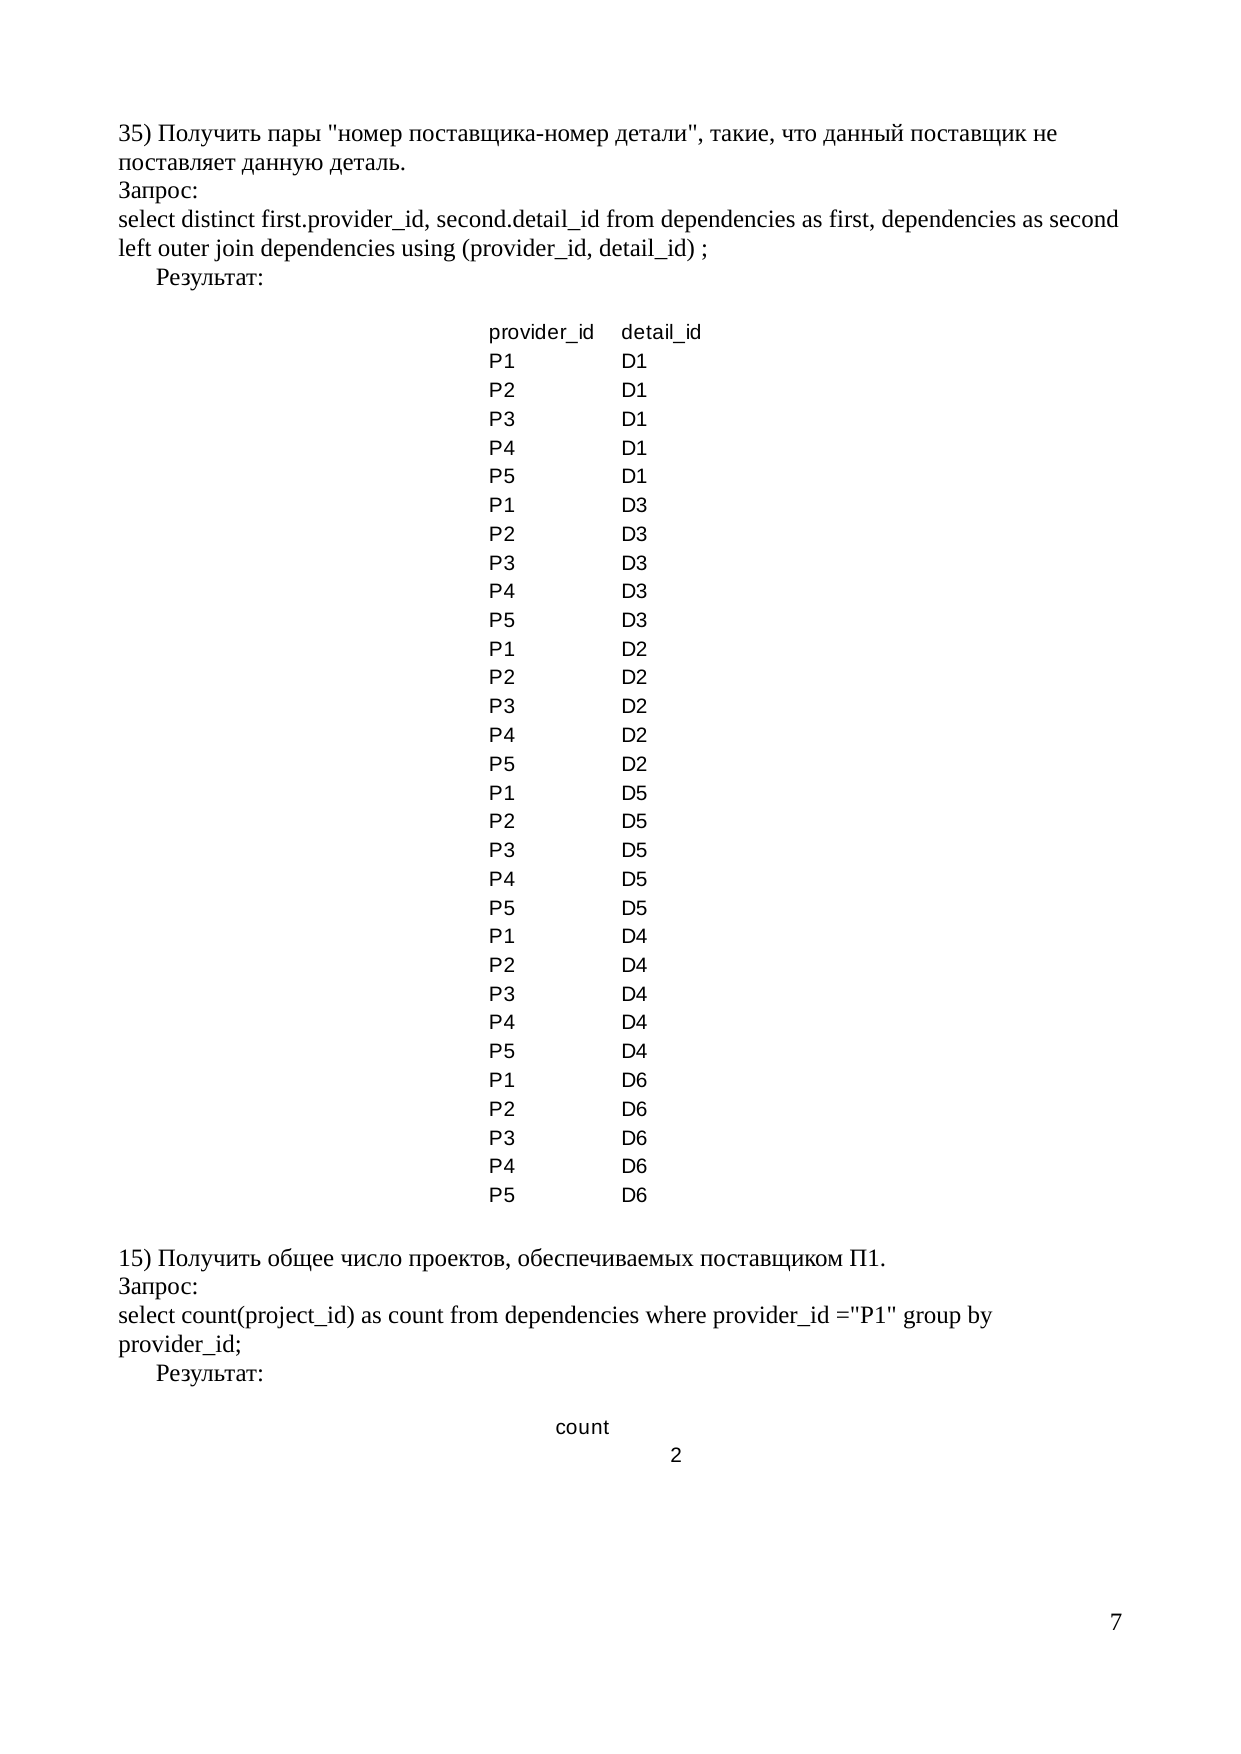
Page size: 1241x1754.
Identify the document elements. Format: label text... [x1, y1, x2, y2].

text select distinct first.provider_id, second.detail_id from dependencies as first, dependencies as second left outer join dependencies using (provider_id, detail_id) ; [118, 204, 1122, 262]
text Запрос: [118, 176, 1122, 204]
text select count(project_id) as count from dependencies where provider_id ="P1" group by provider_id; [118, 1300, 1122, 1358]
text Результат: [118, 262, 1122, 291]
text Запрос: [118, 1271, 1122, 1300]
text Результат: [118, 1358, 1122, 1386]
text 35) Получить пары "номер поставщика-номер детали", такие, что данный поставщик не поставляет данную деталь. [118, 118, 1122, 176]
text 15) Получить общее число проектов, обеспечиваемых поставщиком П1. [118, 1243, 1122, 1271]
